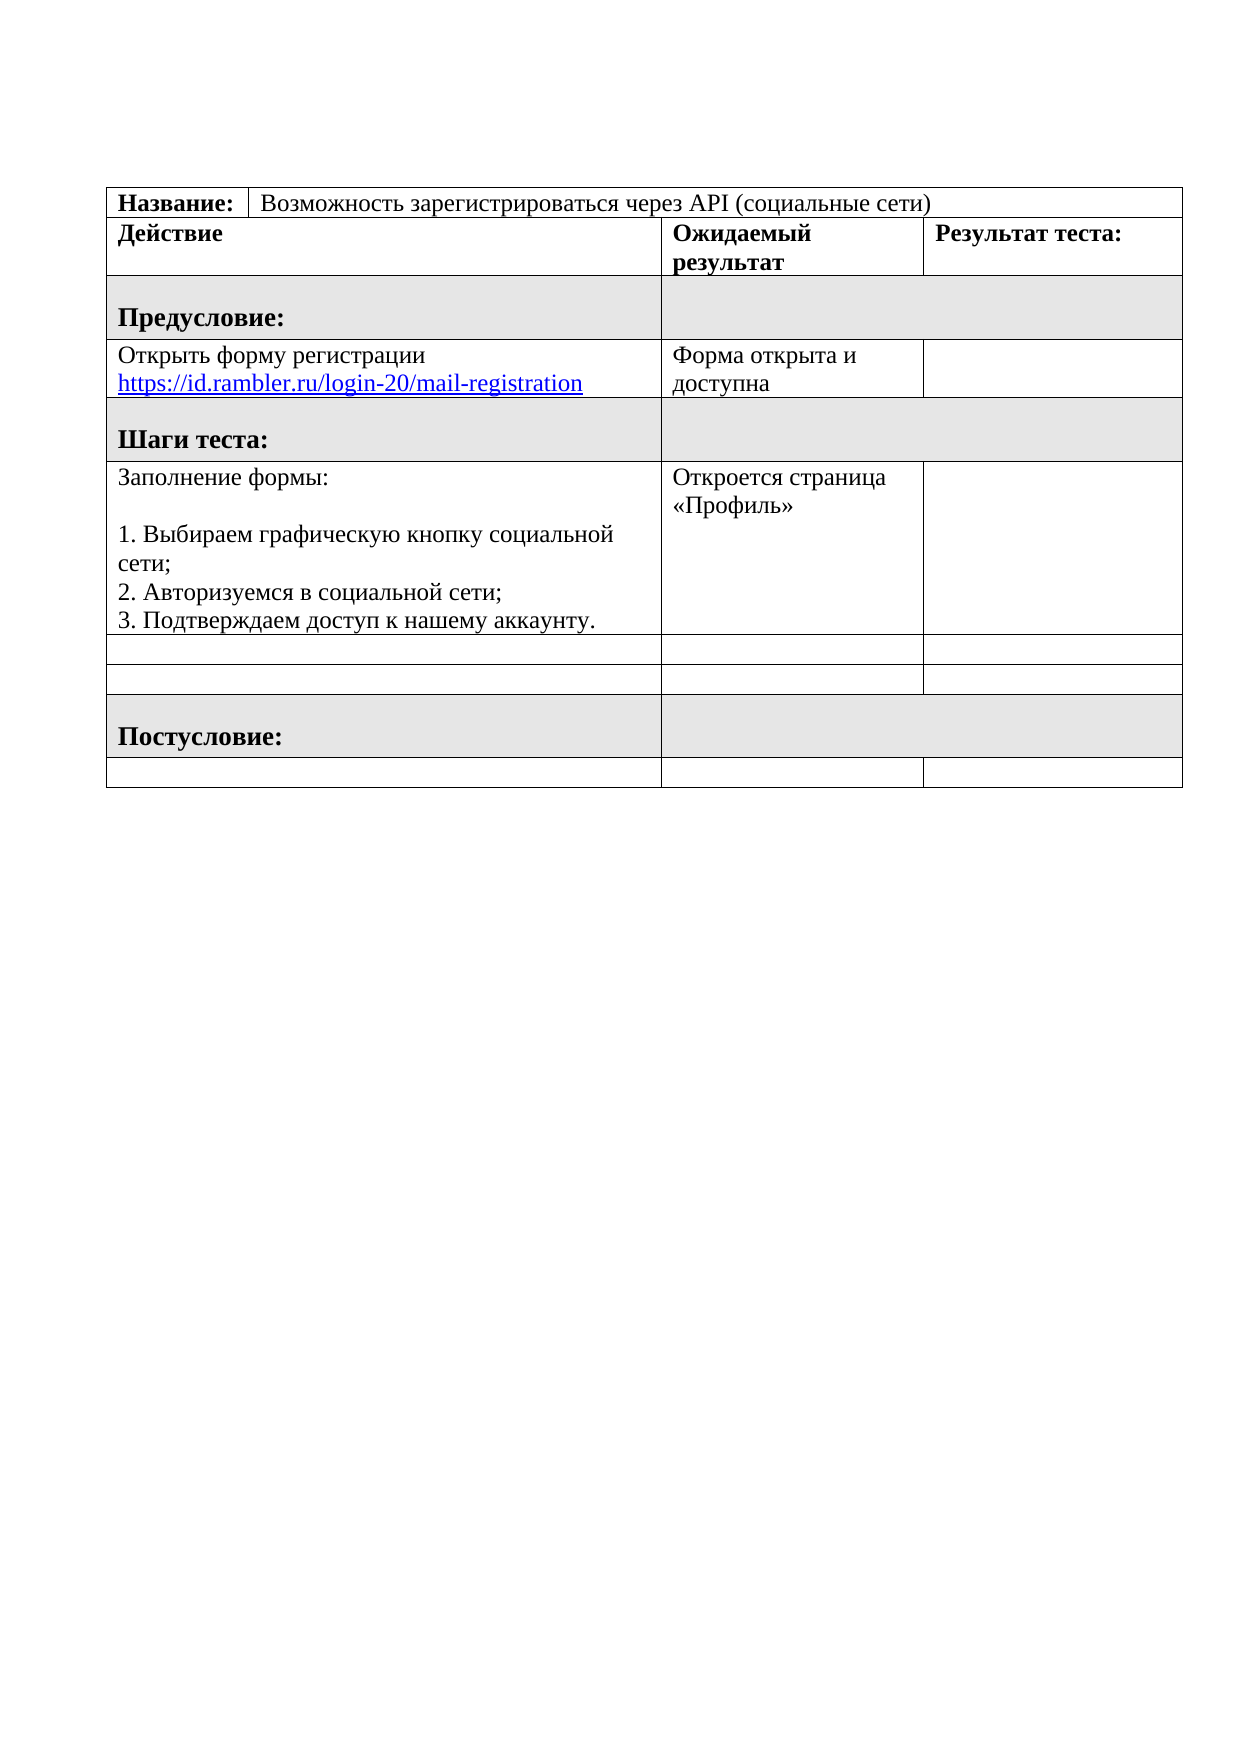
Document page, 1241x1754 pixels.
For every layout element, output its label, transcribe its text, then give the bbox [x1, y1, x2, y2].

table_cell [662, 665, 923, 694]
table_cell [107, 635, 661, 664]
table_cell [662, 398, 1182, 461]
table_cell Шаги теста: [107, 398, 661, 461]
table_cell [924, 758, 1182, 787]
table_cell [662, 758, 923, 787]
table_cell [107, 758, 661, 787]
table_header Название: [107, 188, 248, 217]
table_cell [107, 665, 661, 694]
table_header Возможность зарегистрироваться через API (социальные сети) [249, 188, 1182, 217]
table_cell Действие [107, 218, 661, 275]
table_cell Откроется страница «Профиль» [662, 462, 923, 634]
table_cell [662, 635, 923, 664]
table_cell Постусловие: [107, 695, 661, 757]
table_cell [662, 695, 1182, 757]
table_cell [924, 340, 1182, 397]
table_cell [924, 665, 1182, 694]
table_cell Форма открыта и доступна [662, 340, 923, 397]
table_cell Заполнение формы: 1. Выбираем графическую кнопку социальной сети; 2. Авторизуемся в социальной сети; 3. Подтверждаем доступ к нашему аккаунту. [107, 462, 661, 634]
table_cell [924, 635, 1182, 664]
table_cell Открыть форму регистрации https://id.rambler.ru/login-20/mail-registration [107, 340, 661, 397]
table_cell [662, 276, 1182, 339]
table_cell [924, 462, 1182, 634]
table_cell Ожидаемый результат [662, 218, 923, 275]
table_cell Результат теста: [924, 218, 1182, 275]
table_cell Предусловие: [107, 276, 661, 339]
